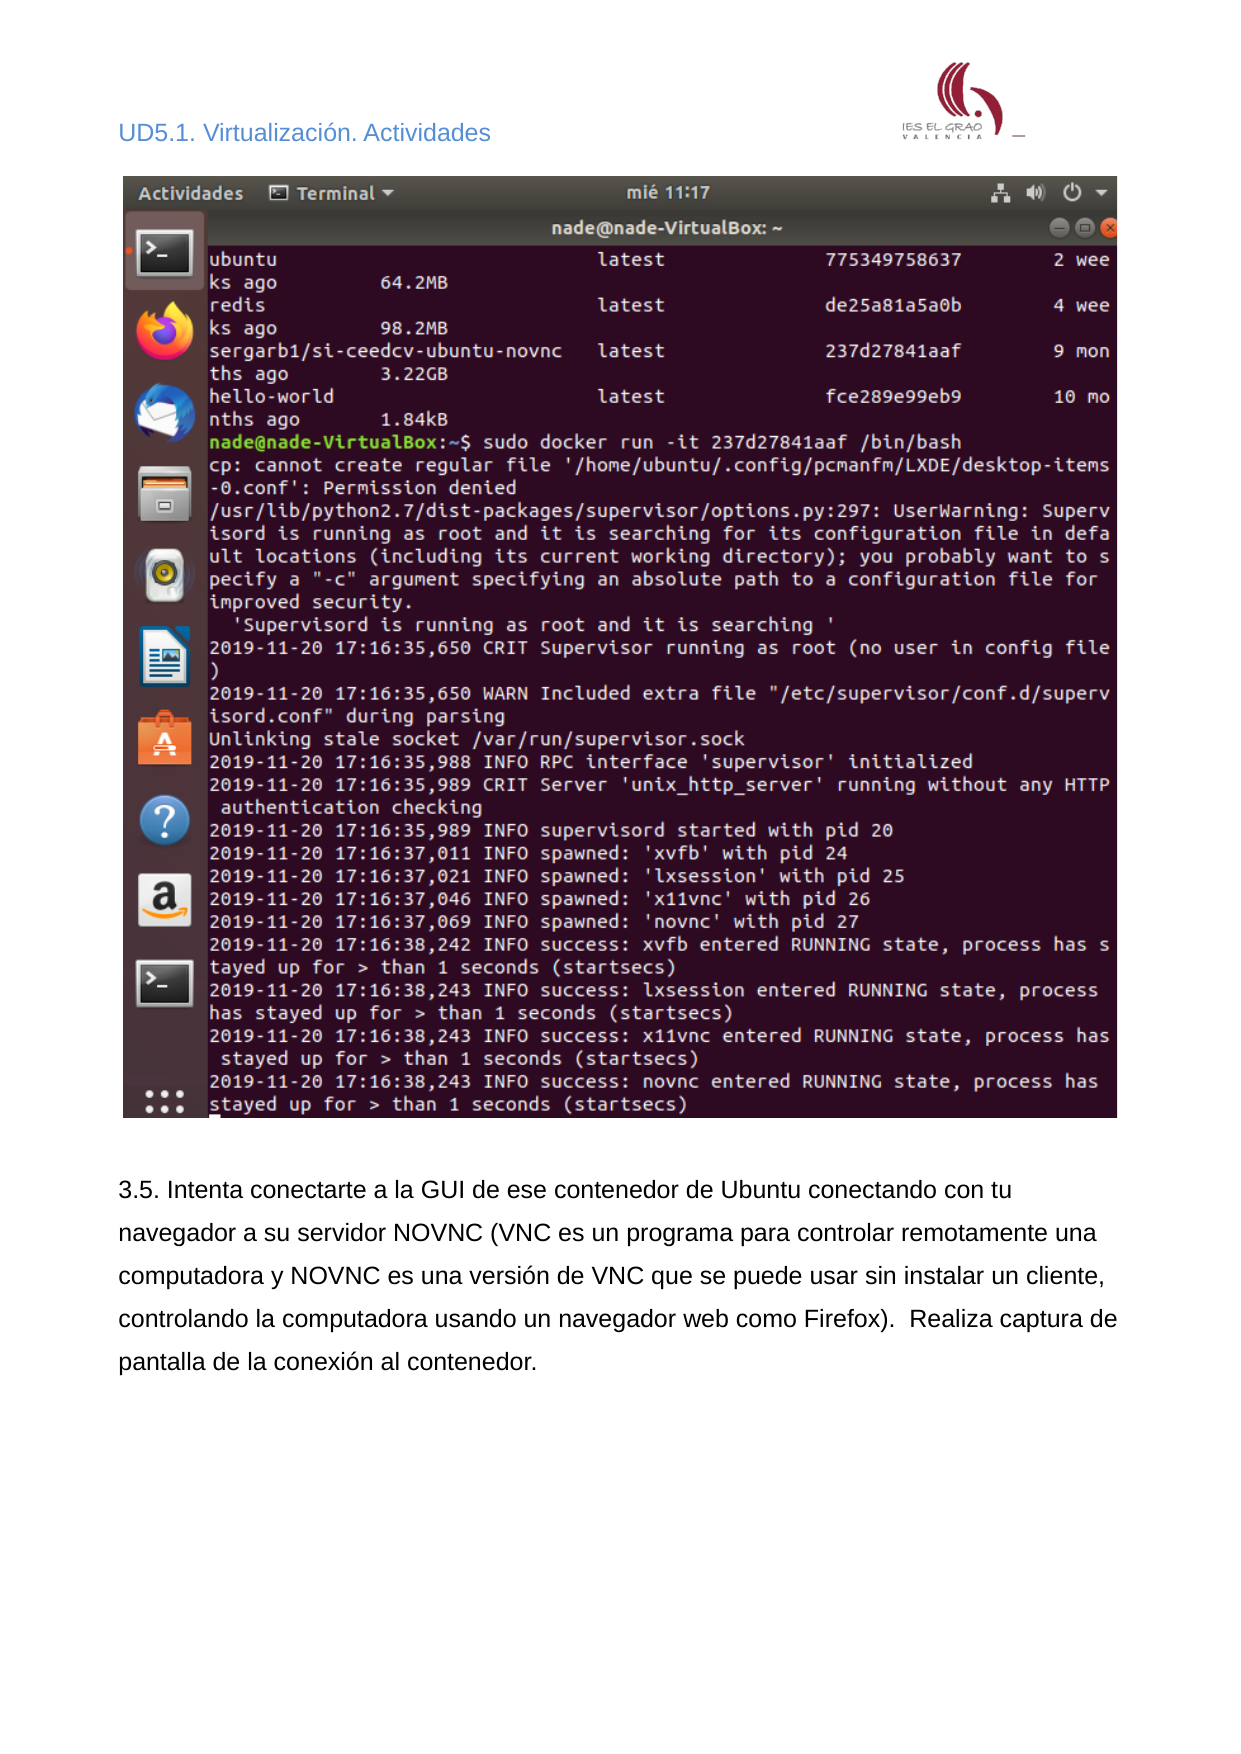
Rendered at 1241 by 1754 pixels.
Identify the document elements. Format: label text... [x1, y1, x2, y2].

text 3.5. Intenta conectarte a la GUI de ese contenedor de Ubuntu conectando con tu navegador a su servidor NOVNC (VNC es un programa para controlar remotamente una computadora y NOVNC es una versión de VNC que se puede usar sin instalar un cliente, controlando la computadora usando un navegador web como Firefox). Realiza captura de pantalla de la conexión al contenedor. [118, 1175, 1122, 1376]
picture [123, 176, 1118, 1118]
picture [902, 62, 1026, 141]
